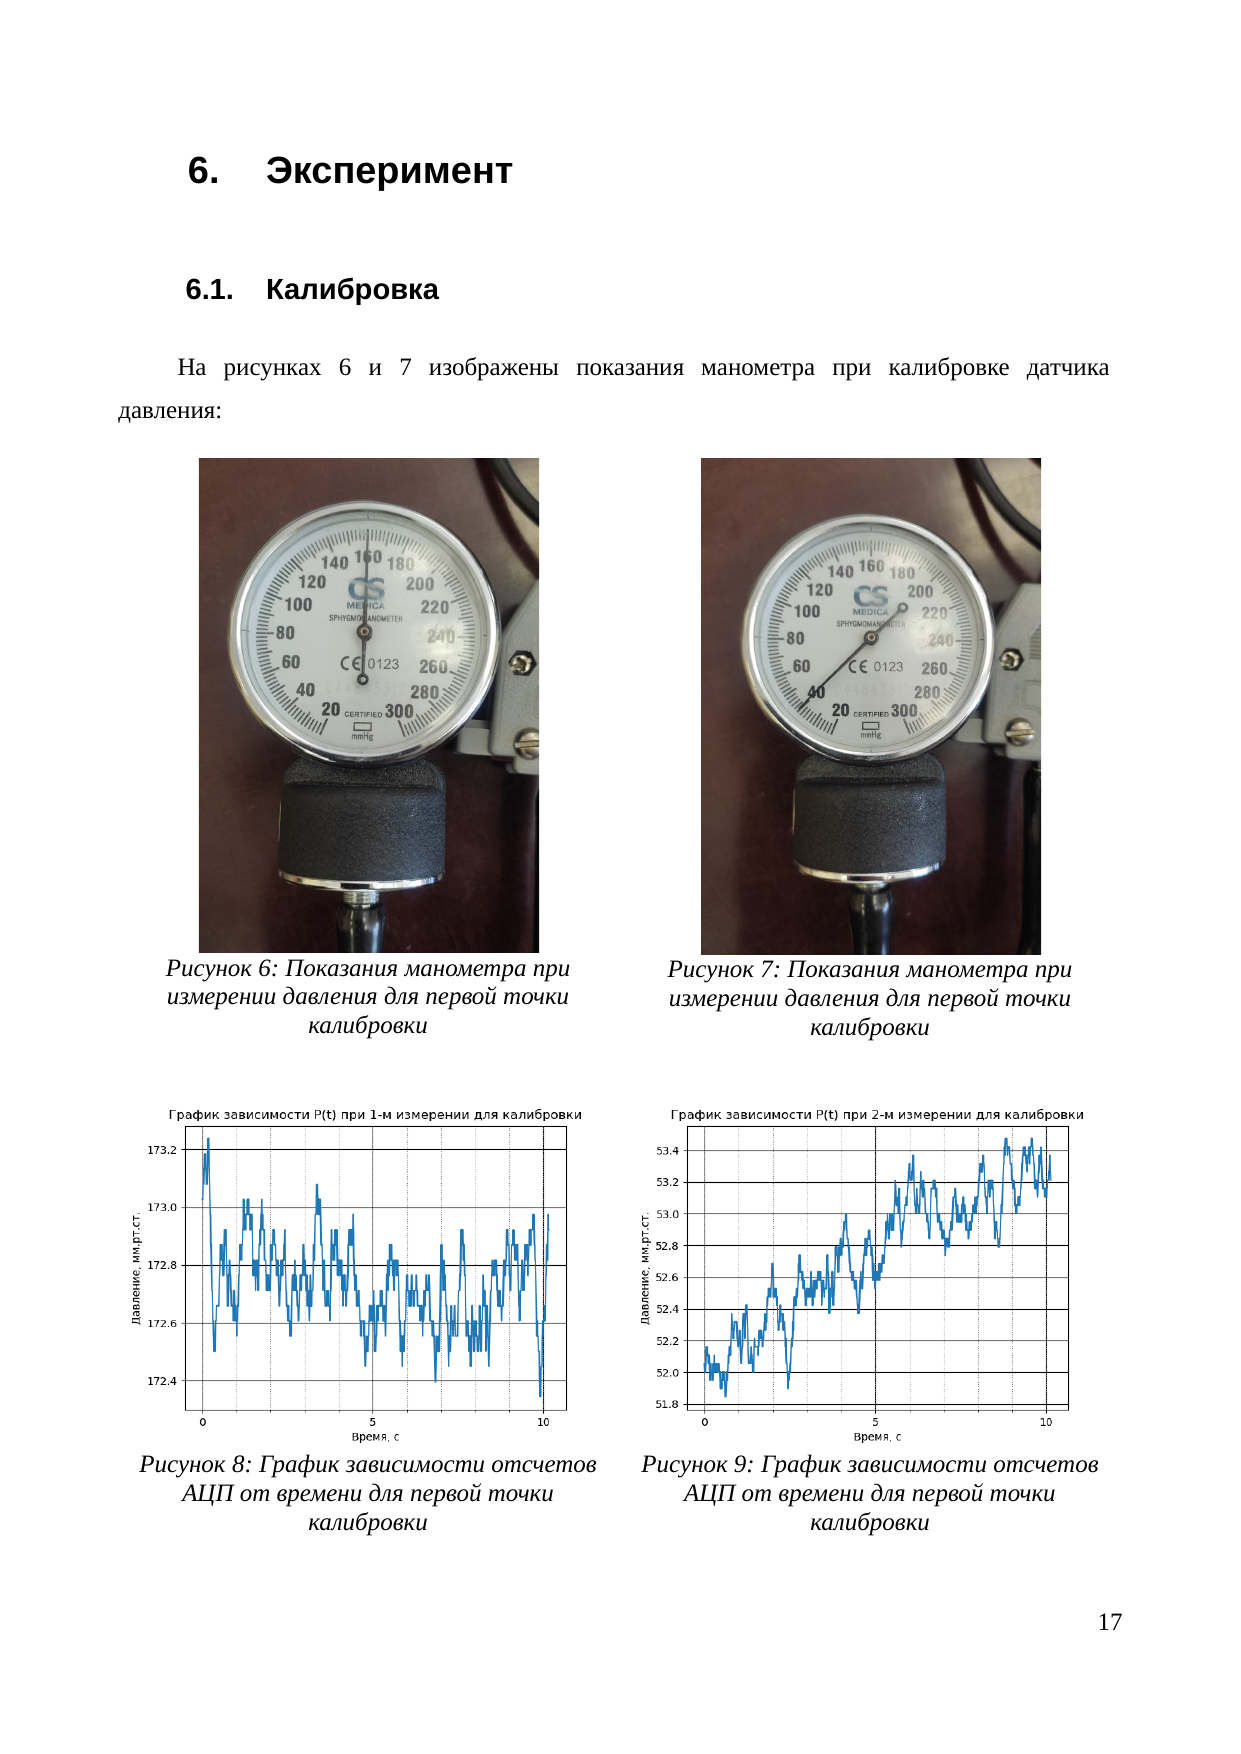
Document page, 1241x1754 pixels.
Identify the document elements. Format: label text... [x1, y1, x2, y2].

subtitle Эксперимент [118, 148, 1122, 191]
subtitle Калибровка [118, 272, 1122, 306]
table_cell Рисунок 8: График зависимости отсчетов АЦП от времени для первой точки калибровки [118, 1076, 620, 1571]
picture [625, 1081, 1117, 1450]
table_header Рисунок 7: Показания манометра при измерении давления для первой точки калибровки [620, 453, 1122, 1076]
picture [198, 458, 540, 953]
picture [701, 458, 1042, 955]
table_header Рисунок 6: Показания манометра при измерении давления для первой точки калибровки [118, 453, 620, 1076]
table_cell Рисунок 9: График зависимости отсчетов АЦП от времени для первой точки калибровки [620, 1076, 1122, 1571]
text На рисунках 6 и 7 изображены показания манометра при калибровке датчика давления: [118, 352, 1110, 424]
picture [123, 1081, 615, 1450]
